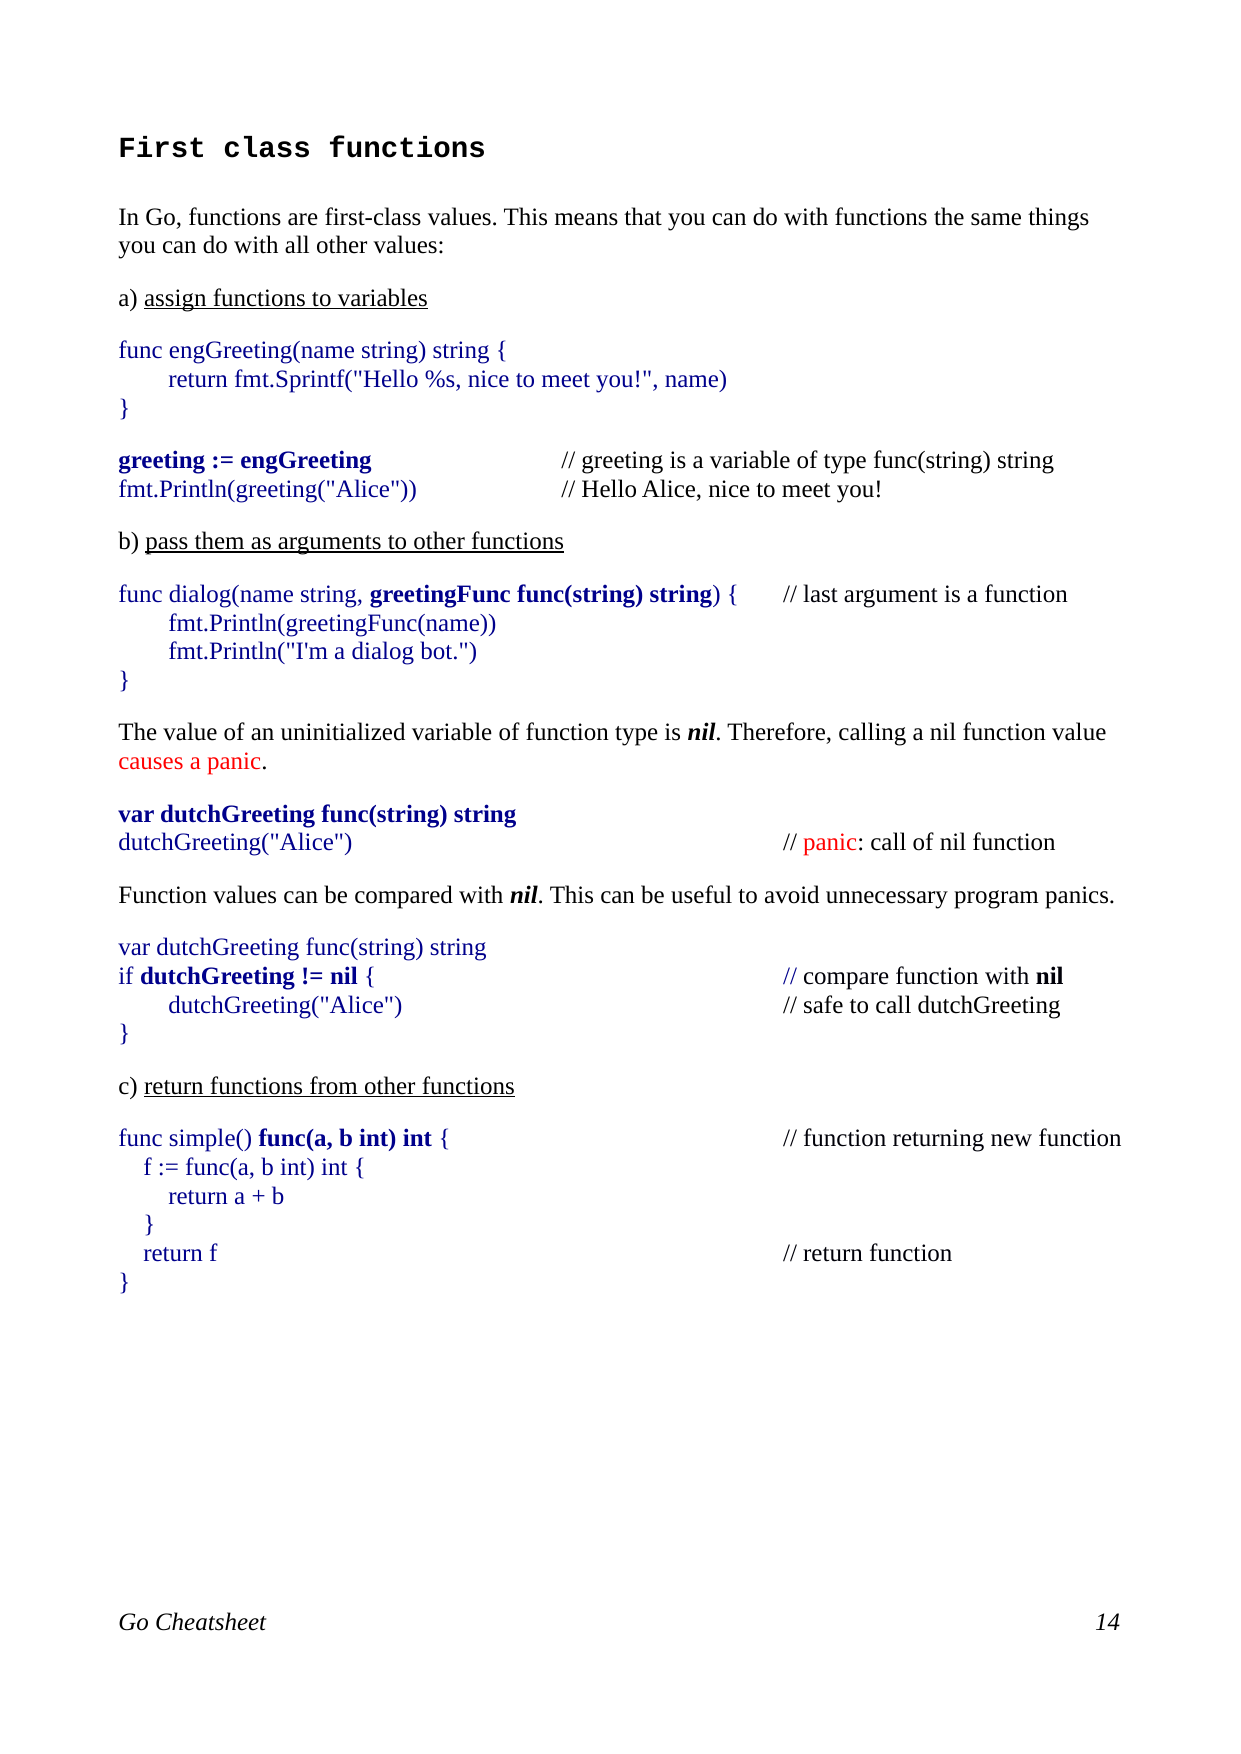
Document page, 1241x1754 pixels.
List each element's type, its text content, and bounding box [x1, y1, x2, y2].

text } [118, 393, 1122, 422]
text return f // return function [118, 1238, 1122, 1267]
text return a + b [118, 1181, 1122, 1209]
text fmt.Println(greetingFunc(name)) [118, 608, 1122, 636]
text func dialog(name string, greetingFunc func(string) string) { // last argument is a function [118, 579, 1122, 608]
text var dutchGreeting func(string) string [118, 799, 1122, 827]
text greeting := engGreeting // greeting is a variable of type func(string) string [118, 445, 1122, 474]
text } [118, 1209, 1122, 1238]
text var dutchGreeting func(string) string [118, 932, 1122, 961]
text b) pass them as arguments to other functions [118, 526, 1122, 555]
text f := func(a, b int) int { [118, 1152, 1122, 1181]
text In Go, functions are first-class values. This means that you can do with functions the same things you can do with all other values: [118, 202, 1122, 259]
text c) return functions from other functions [118, 1071, 1122, 1099]
text func simple() func(a, b int) int { // function returning new function [118, 1123, 1122, 1152]
text func engGreeting(name string) string { [118, 335, 1122, 364]
text dutchGreeting("Alice") // panic: call of nil function [118, 827, 1122, 856]
text The value of an uninitialized variable of function type is nil. Therefore, calling a nil function value causes a panic. [118, 717, 1122, 775]
text } [118, 665, 1122, 694]
text fmt.Println(greeting("Alice")) // Hello Alice, nice to meet you! [118, 474, 1122, 503]
text } [118, 1018, 1122, 1047]
text fmt.Println("I'm a dialog bot.") [118, 636, 1122, 665]
text dutchGreeting("Alice") // safe to call dutchGreeting [118, 990, 1122, 1018]
text Function values can be compared with nil. This can be useful to avoid unnecessary program panics. [118, 880, 1122, 908]
subtitle First class functions [118, 133, 1122, 166]
text } [118, 1267, 1122, 1296]
text return fmt.Sprintf("Hello %s, nice to meet you!", name) [118, 364, 1122, 393]
text if dutchGreeting != nil { // compare function with nil [118, 961, 1122, 990]
text a) assign functions to variables [118, 283, 1122, 312]
